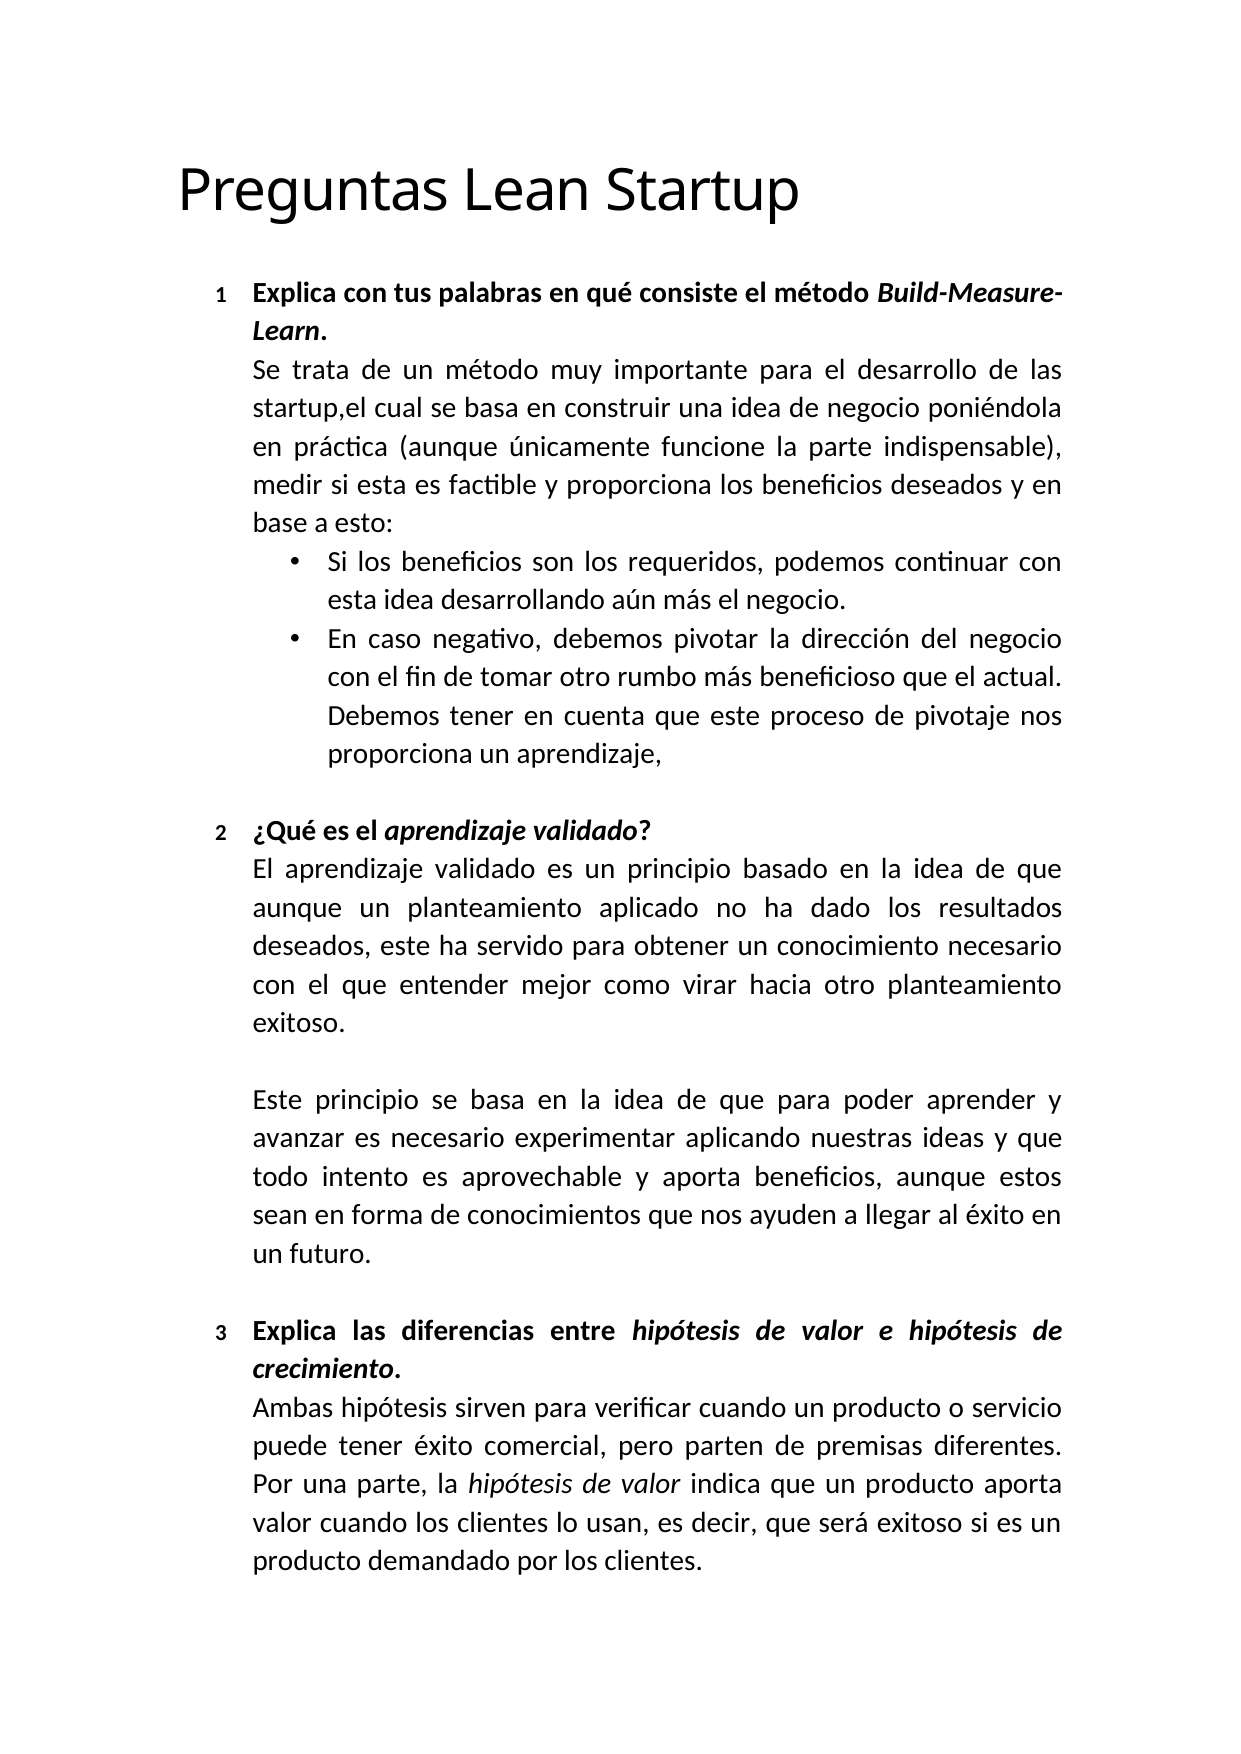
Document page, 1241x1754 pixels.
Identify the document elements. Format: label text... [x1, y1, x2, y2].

list Este principio se basa en la idea de que para poder aprender y avanzar es necesario experimentar aplicando nuestras ideas y que todo intento es aprovechable y aporta beneficios, aunque estos sean en forma de conocimientos que nos ayuden a llegar al éxito en un futuro. [252, 1081, 1063, 1271]
list Explica con tus palabras en qué consiste el método Build-Measure-Learn. [215, 274, 1063, 348]
list En caso negativo, debemos pivotar la dirección del negocio con el fin de tomar otro rumbo más beneficioso que el actual. Debemos tener en cuenta que este proceso de pivotaje nos proporciona un aprendizaje, [290, 620, 1063, 771]
list El aprendizaje validado es un principio basado en la idea de que aunque un planteamiento aplicado no ha dado los resultados deseados, este ha servido para obtener un conocimiento necesario con el que entender mejor como virar hacia otro planteamiento exitoso. [252, 851, 1063, 1040]
list Explica las diferencias entre hipótesis de valor e hipótesis de crecimiento. [215, 1312, 1063, 1386]
list Ambas hipótesis sirven para verificar cuando un producto o servicio puede tener éxito comercial, pero parten de premisas diferentes. Por una parte, la hipótesis de valor indica que un producto aporta valor cuando los clientes lo usan, es decir, que será exitoso si es un producto demandado por los clientes. [252, 1389, 1063, 1578]
list ¿Qué es el aprendizaje validado? [215, 812, 1063, 848]
title Preguntas Lean Startup [177, 148, 1063, 227]
list Se trata de un método muy importante para el desarrollo de las startup,el cual se basa en construir una idea de negocio poniéndola en práctica (aunque únicamente funcione la parte indispensable), medir si esta es factible y proporciona los beneficios deseados y en base a esto: [252, 351, 1063, 540]
list Si los beneficios son los requeridos, podemos continuar con esta idea desarrollando aún más el negocio. [290, 543, 1063, 617]
